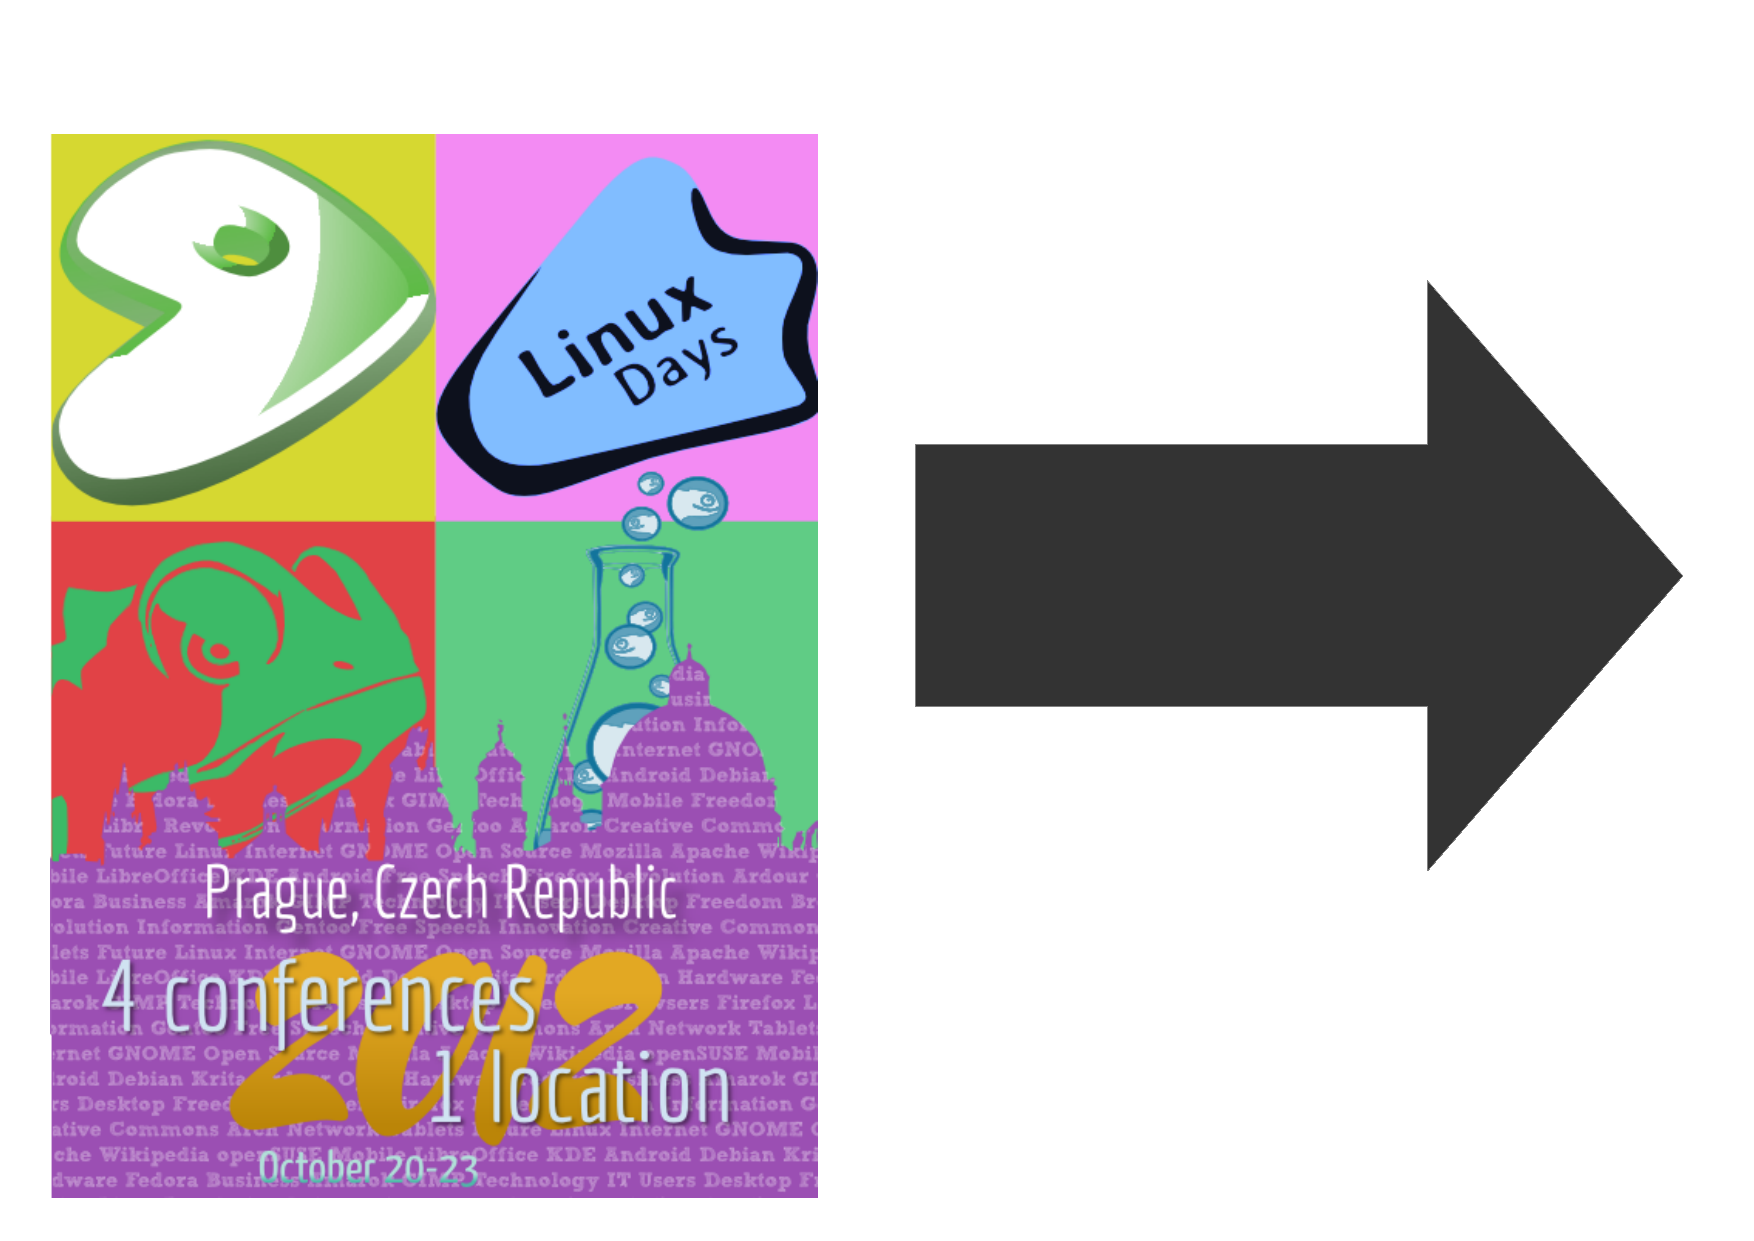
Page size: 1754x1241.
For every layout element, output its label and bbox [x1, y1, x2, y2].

picture [50, 134, 818, 1198]
